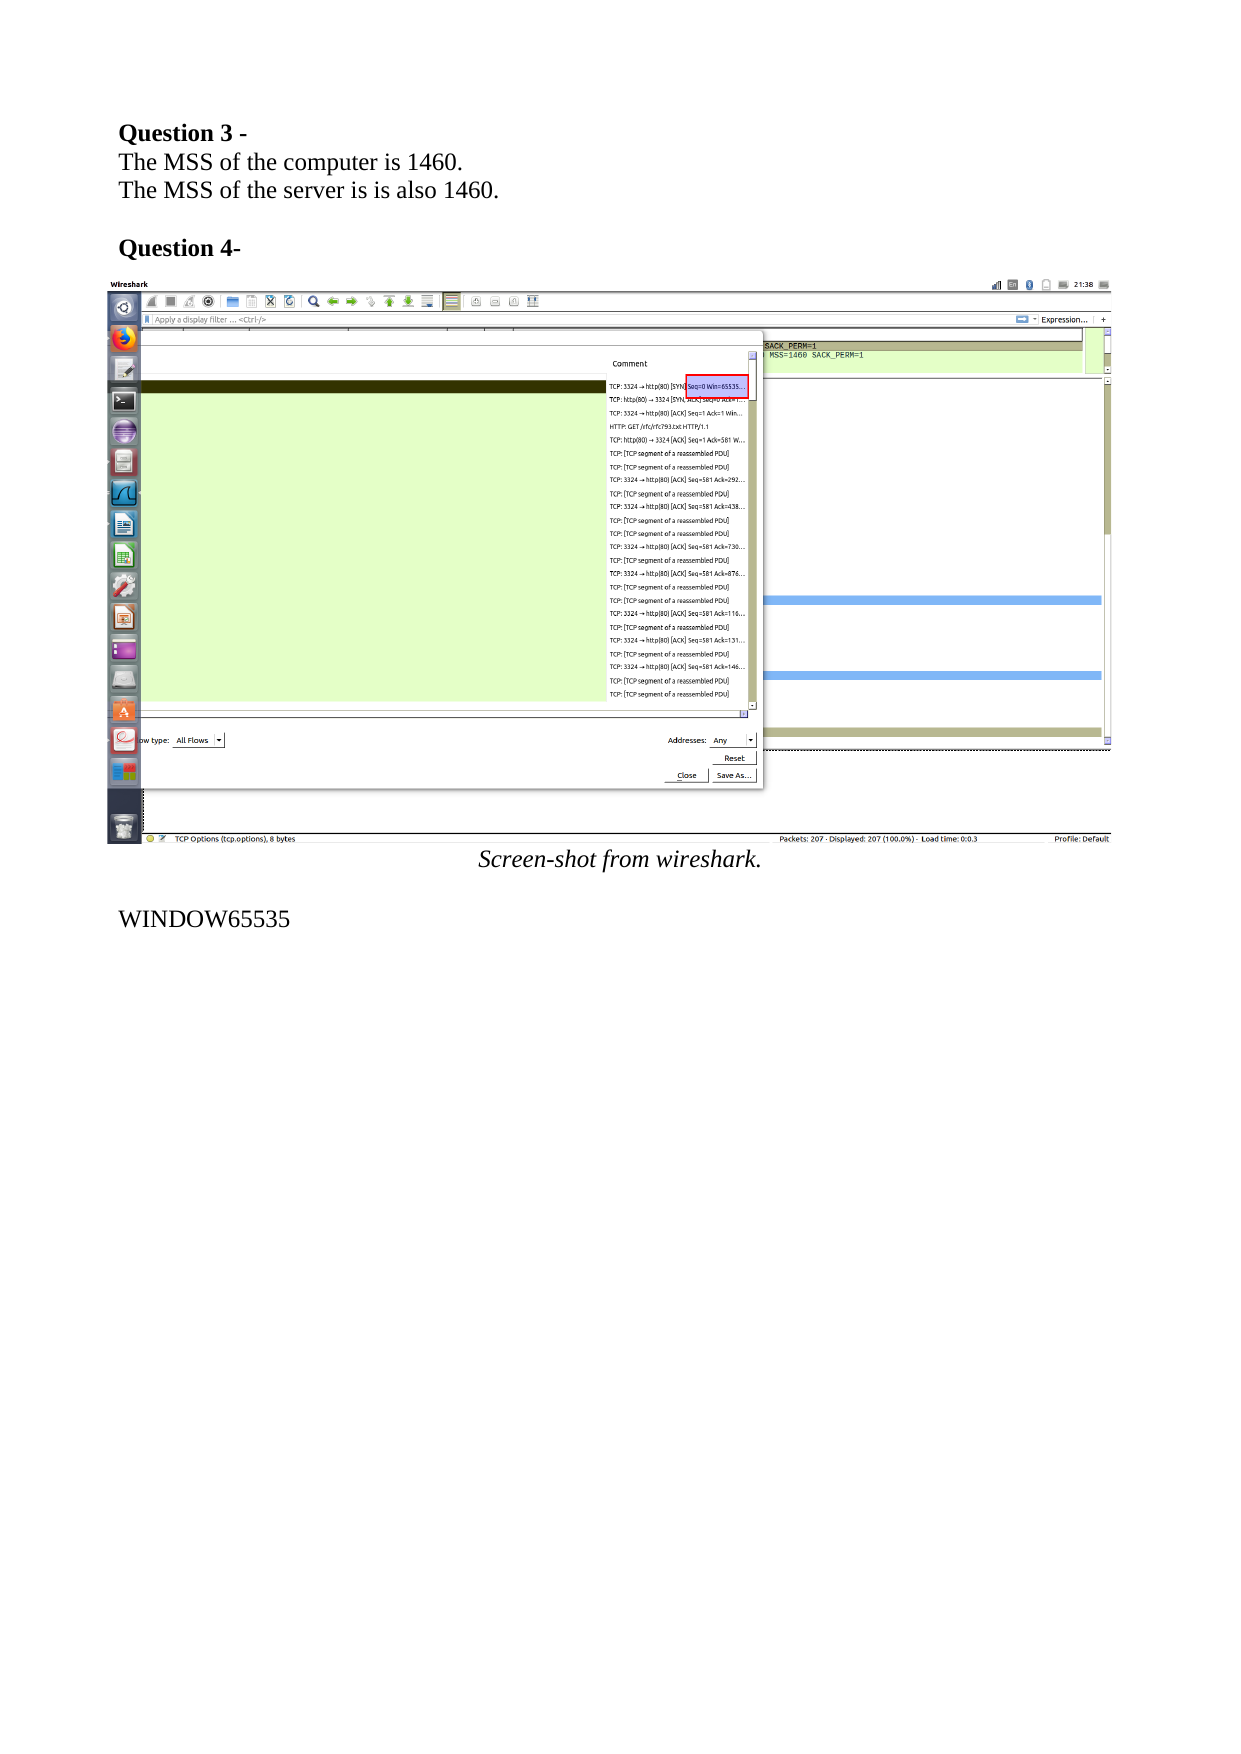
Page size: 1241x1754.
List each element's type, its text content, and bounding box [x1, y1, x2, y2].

text The MSS of the server is is also 1460. [118, 176, 1122, 204]
text WINDOW65535 [118, 904, 1122, 932]
text The MSS of the computer is 1460. [118, 147, 1122, 176]
text Question 4- [118, 233, 1122, 262]
text Screen-shot from wireshark. [118, 262, 1122, 872]
text Question 3 - [118, 118, 1122, 147]
picture [107, 278, 1112, 844]
